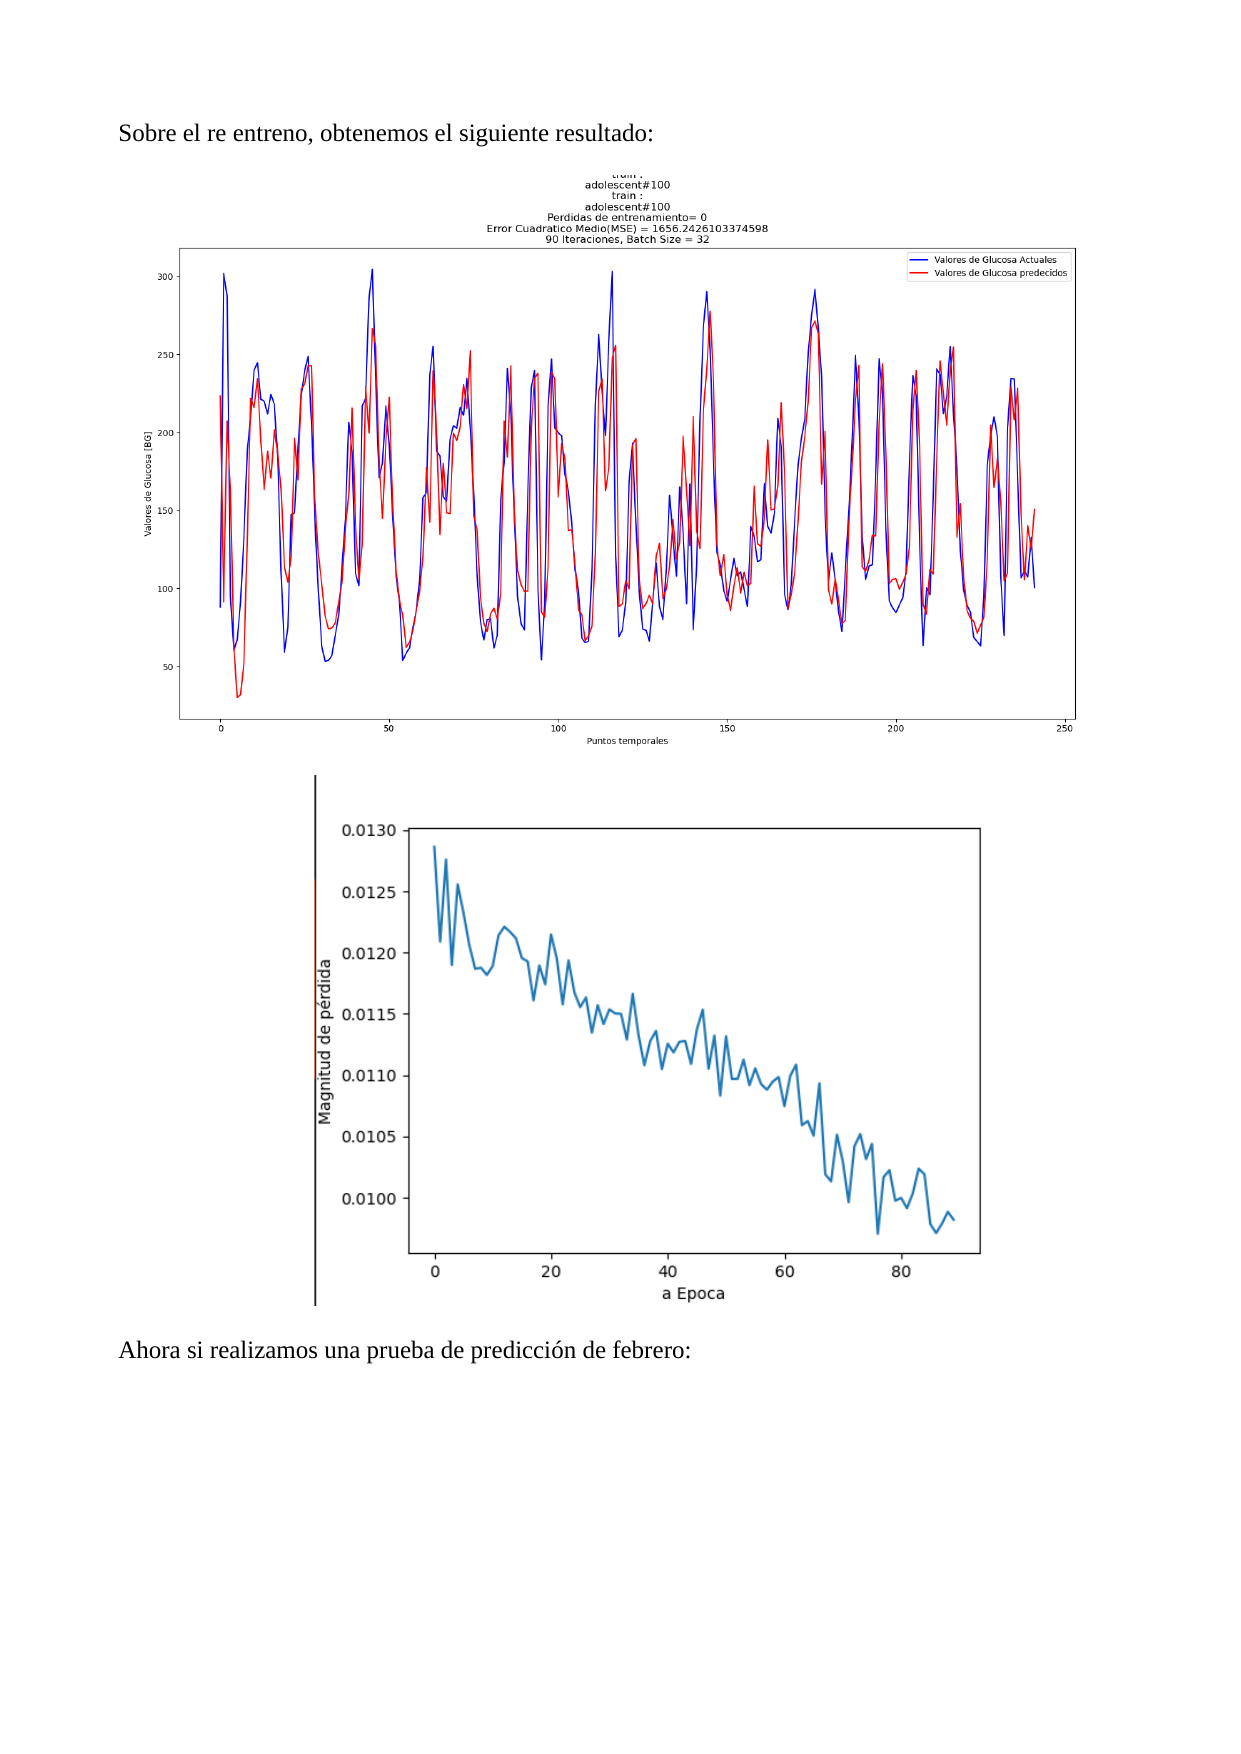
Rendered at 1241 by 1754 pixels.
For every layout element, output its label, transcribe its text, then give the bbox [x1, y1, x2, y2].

picture [118, 175, 1123, 760]
picture [314, 775, 1020, 1306]
text Ahora si realizamos una prueba de predicción de febrero: [118, 1335, 1122, 1363]
text Sobre el re entreno, obtenemos el siguiente resultado: [118, 118, 1122, 147]
